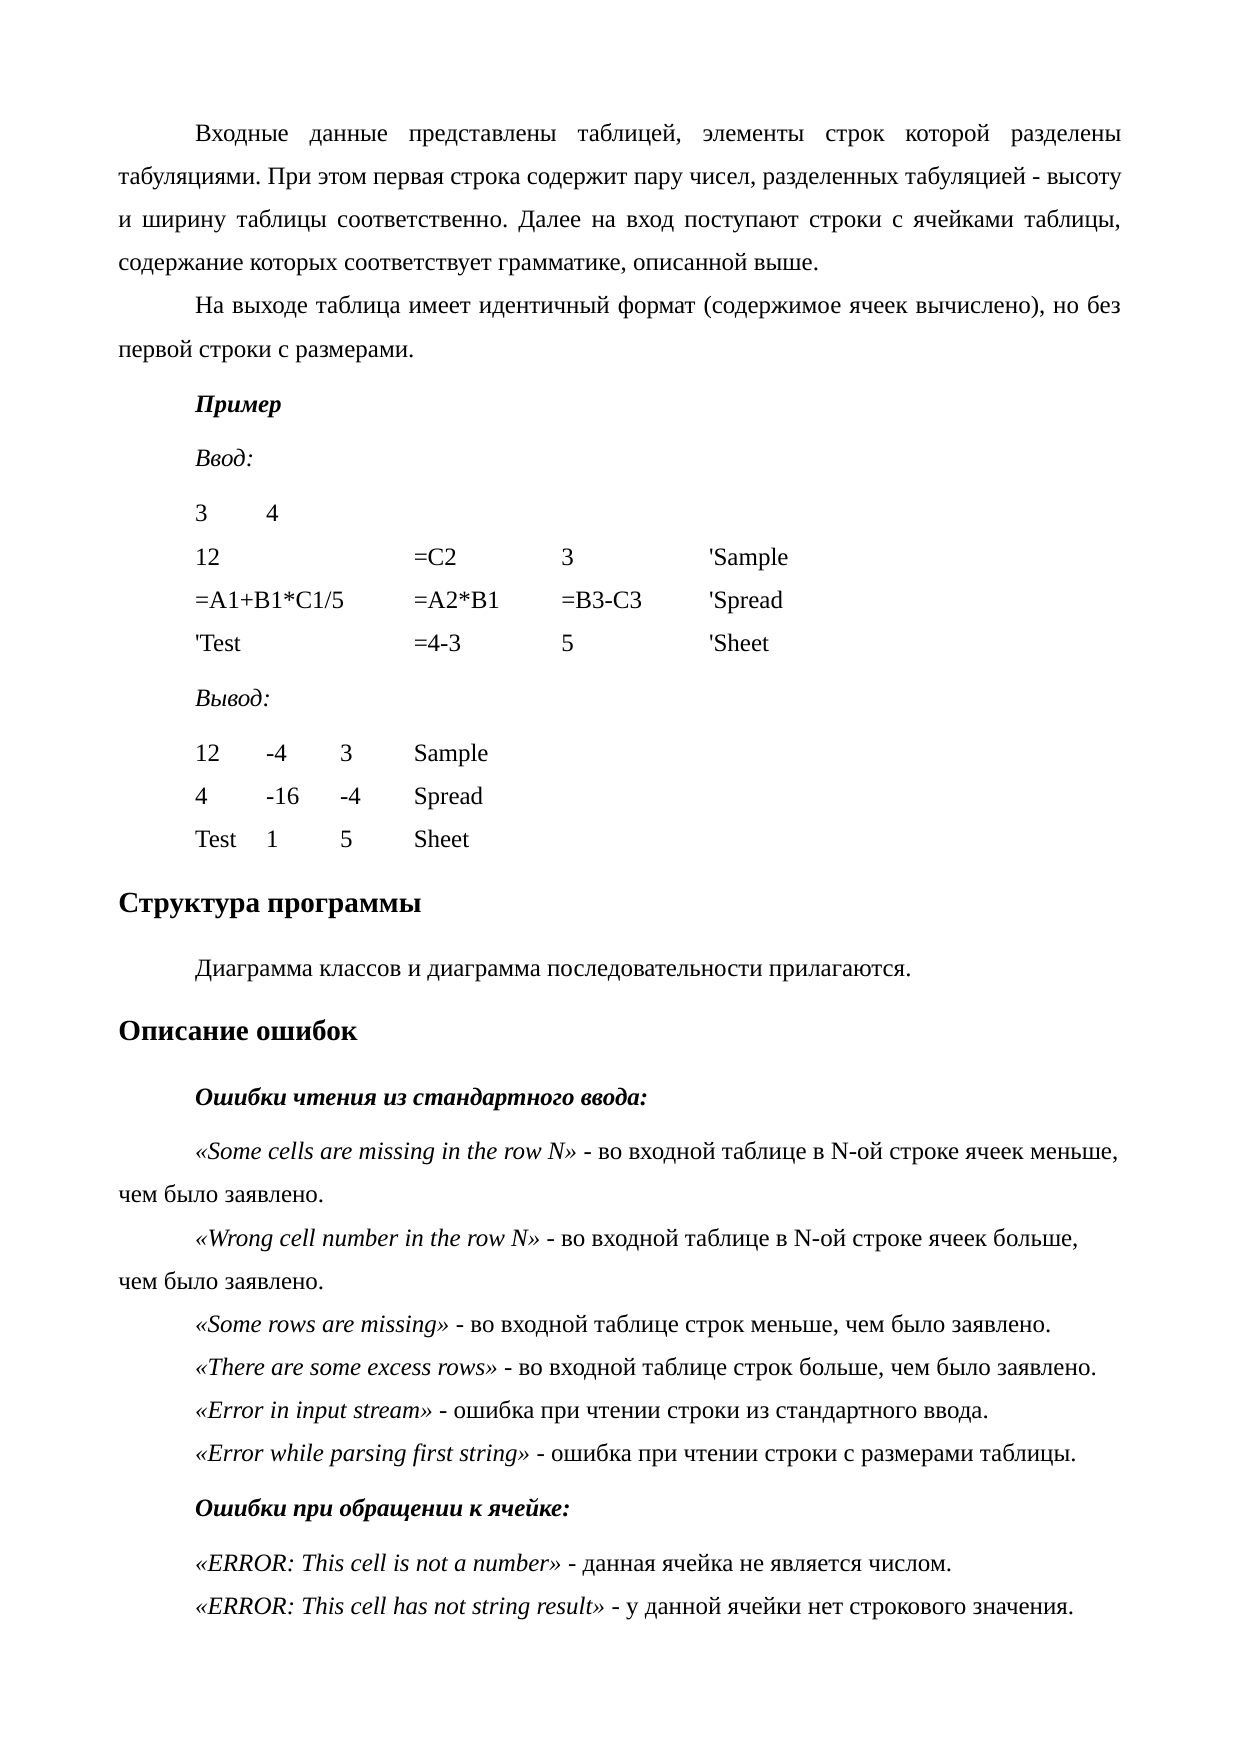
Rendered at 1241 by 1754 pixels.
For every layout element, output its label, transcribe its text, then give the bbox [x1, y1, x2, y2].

text «Error in input stream» - ошибка при чтении строки из стандартного ввода. [118, 1395, 1122, 1424]
text =A1+B1*C1/5 =A2*B1 =B3-C3 'Spread [118, 585, 1122, 613]
text На выходе таблица имеет идентичный формат (содержимое ячеек вычислено), но без первой строки с размерами. [118, 291, 1122, 362]
text 4 -16 -4 Spread [118, 781, 1122, 809]
text 12 =C2 3 'Sample [118, 542, 1122, 570]
text Структура программы [118, 885, 1122, 918]
text Вывод: [118, 683, 1122, 711]
text «ERROR: This cell is not a number» - данная ячейка не является числом. [118, 1548, 1122, 1577]
text «Wrong cell number in the row N» - во входной таблице в N-ой строке ячеек больше, чем было заявлено. [118, 1223, 1122, 1294]
text Пример [118, 389, 1122, 417]
text «Some rows are missing» - во входной таблице строк меньше, чем было заявлено. [118, 1309, 1122, 1338]
text Ошибки при обращении к ячейке: [118, 1493, 1122, 1522]
text 3 4 [118, 498, 1122, 527]
text Ошибки чтения из стандартного ввода: [118, 1082, 1122, 1110]
text Входные данные представлены таблицей, элементы строк которой разделены табуляциями. При этом первая строка содержит пару чисел, разделенных табуляцией - высоту и ширину таблицы соответственно. Далее на вход поступают строки с ячейками таблицы, содержание которых соответствует грамматике, описанной выше. [118, 118, 1122, 276]
text «Error while parsing first string» - ошибка при чтении строки с размерами таблицы. [118, 1438, 1122, 1467]
text 12 -4 3 Sample [118, 738, 1122, 766]
text Диаграмма классов и диаграмма последовательности прилагаются. [118, 953, 1122, 981]
text «ERROR: This cell has not string result» - у данной ячейки нет строкового значения. [118, 1591, 1122, 1620]
text Описание ошибок [118, 1013, 1122, 1047]
text 'Test =4-3 5 'Sheet [118, 628, 1122, 657]
text «Some cells are missing in the row N» - во входной таблице в N-ой строке ячеек меньше, чем было заявлено. [118, 1136, 1122, 1208]
text Ввод: [118, 443, 1122, 472]
text «There are some excess rows» - во входной таблице строк больше, чем было заявлено. [118, 1352, 1122, 1381]
text Test 1 5 Sheet [118, 824, 1122, 853]
